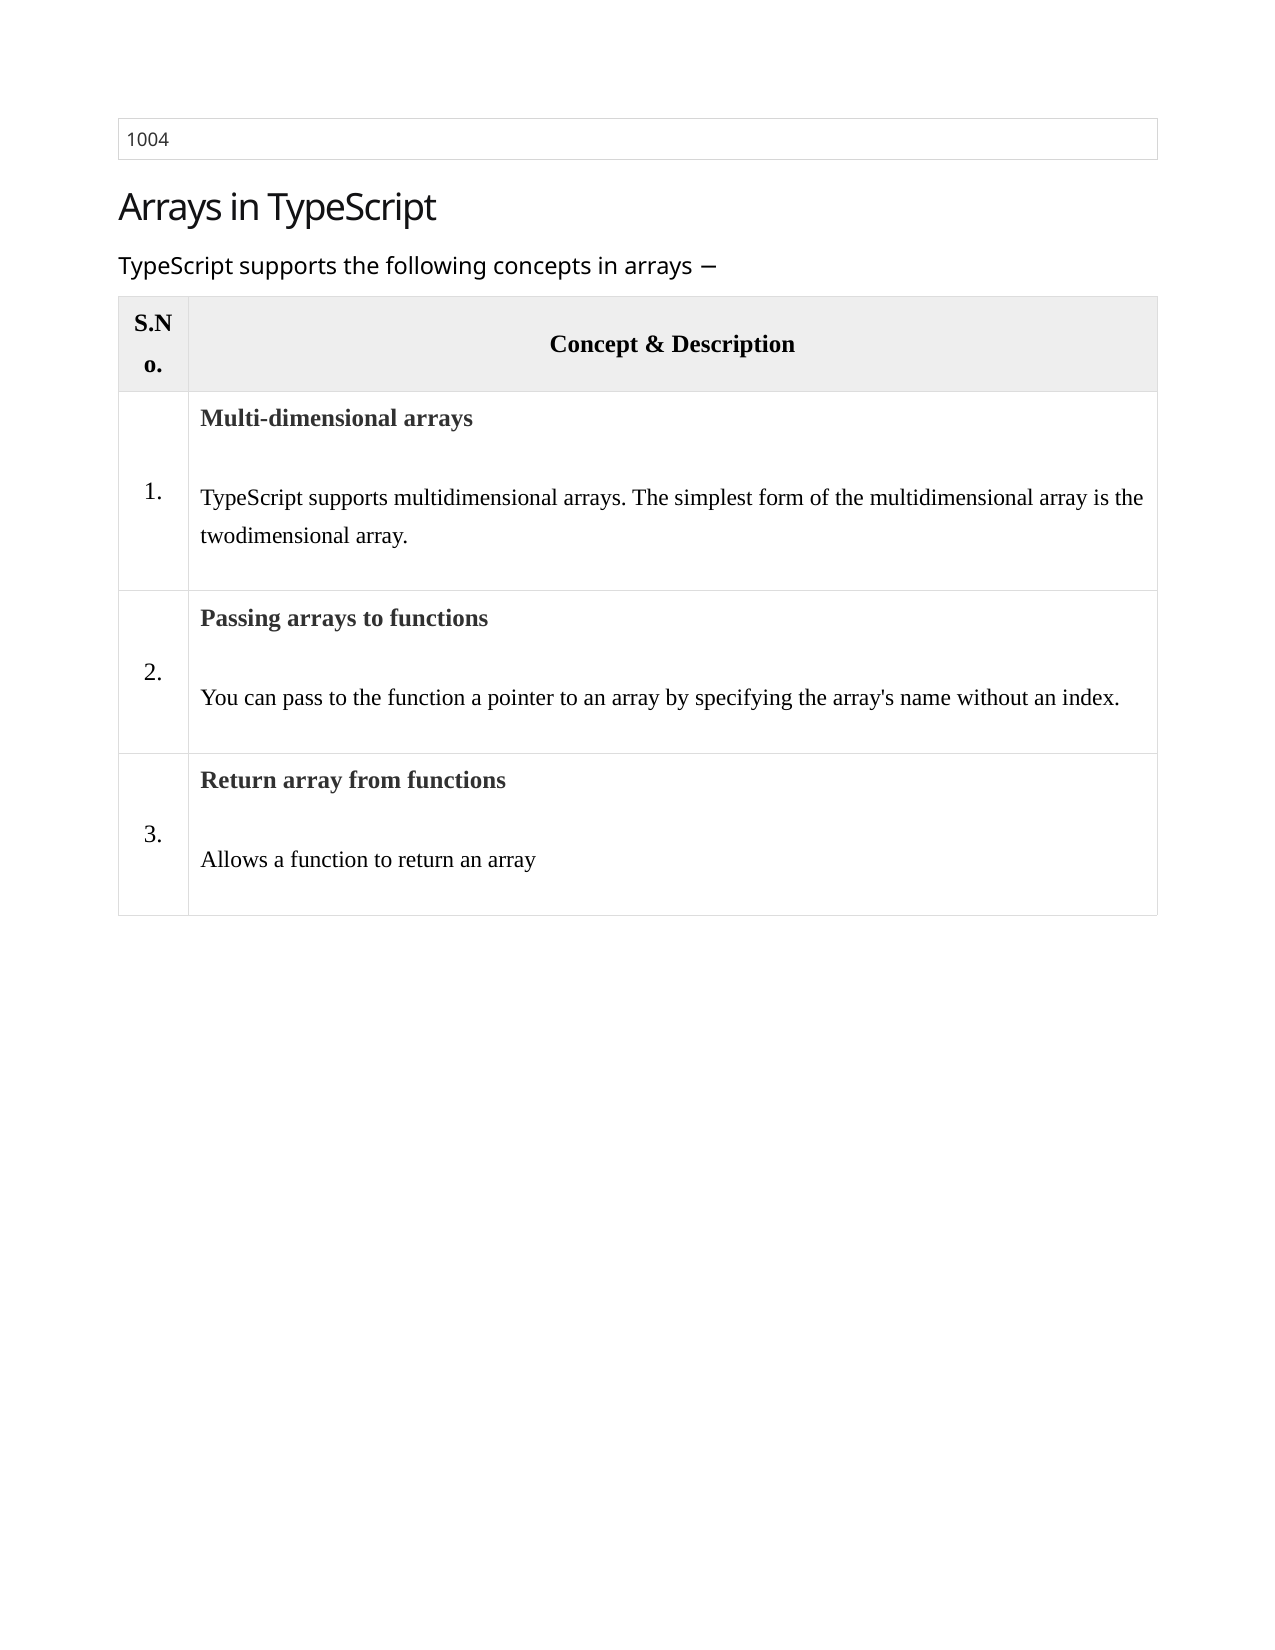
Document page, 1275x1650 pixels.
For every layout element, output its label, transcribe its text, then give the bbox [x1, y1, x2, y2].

table_header S.No. [119, 297, 188, 391]
text TypeScript supports the following concepts in arrays − [118, 244, 1157, 281]
table_header Concept & Description [189, 297, 1157, 391]
table_cell 3. [119, 754, 188, 915]
table_cell 2. [119, 591, 188, 753]
table_cell Return array from functions Allows a function to return an array [189, 754, 1157, 915]
table_cell Passing arrays to functions You can pass to the function a pointer to an array by specifying the array's name without an index. [189, 591, 1157, 753]
table_cell 1. [119, 392, 188, 590]
text 1004 [119, 119, 1157, 159]
table_cell Multi-dimensional arrays TypeScript supports multidimensional arrays. The simplest form of the multidimensional array is the twodimensional array. [189, 392, 1157, 590]
subtitle Arrays in TypeScript [118, 180, 1157, 231]
